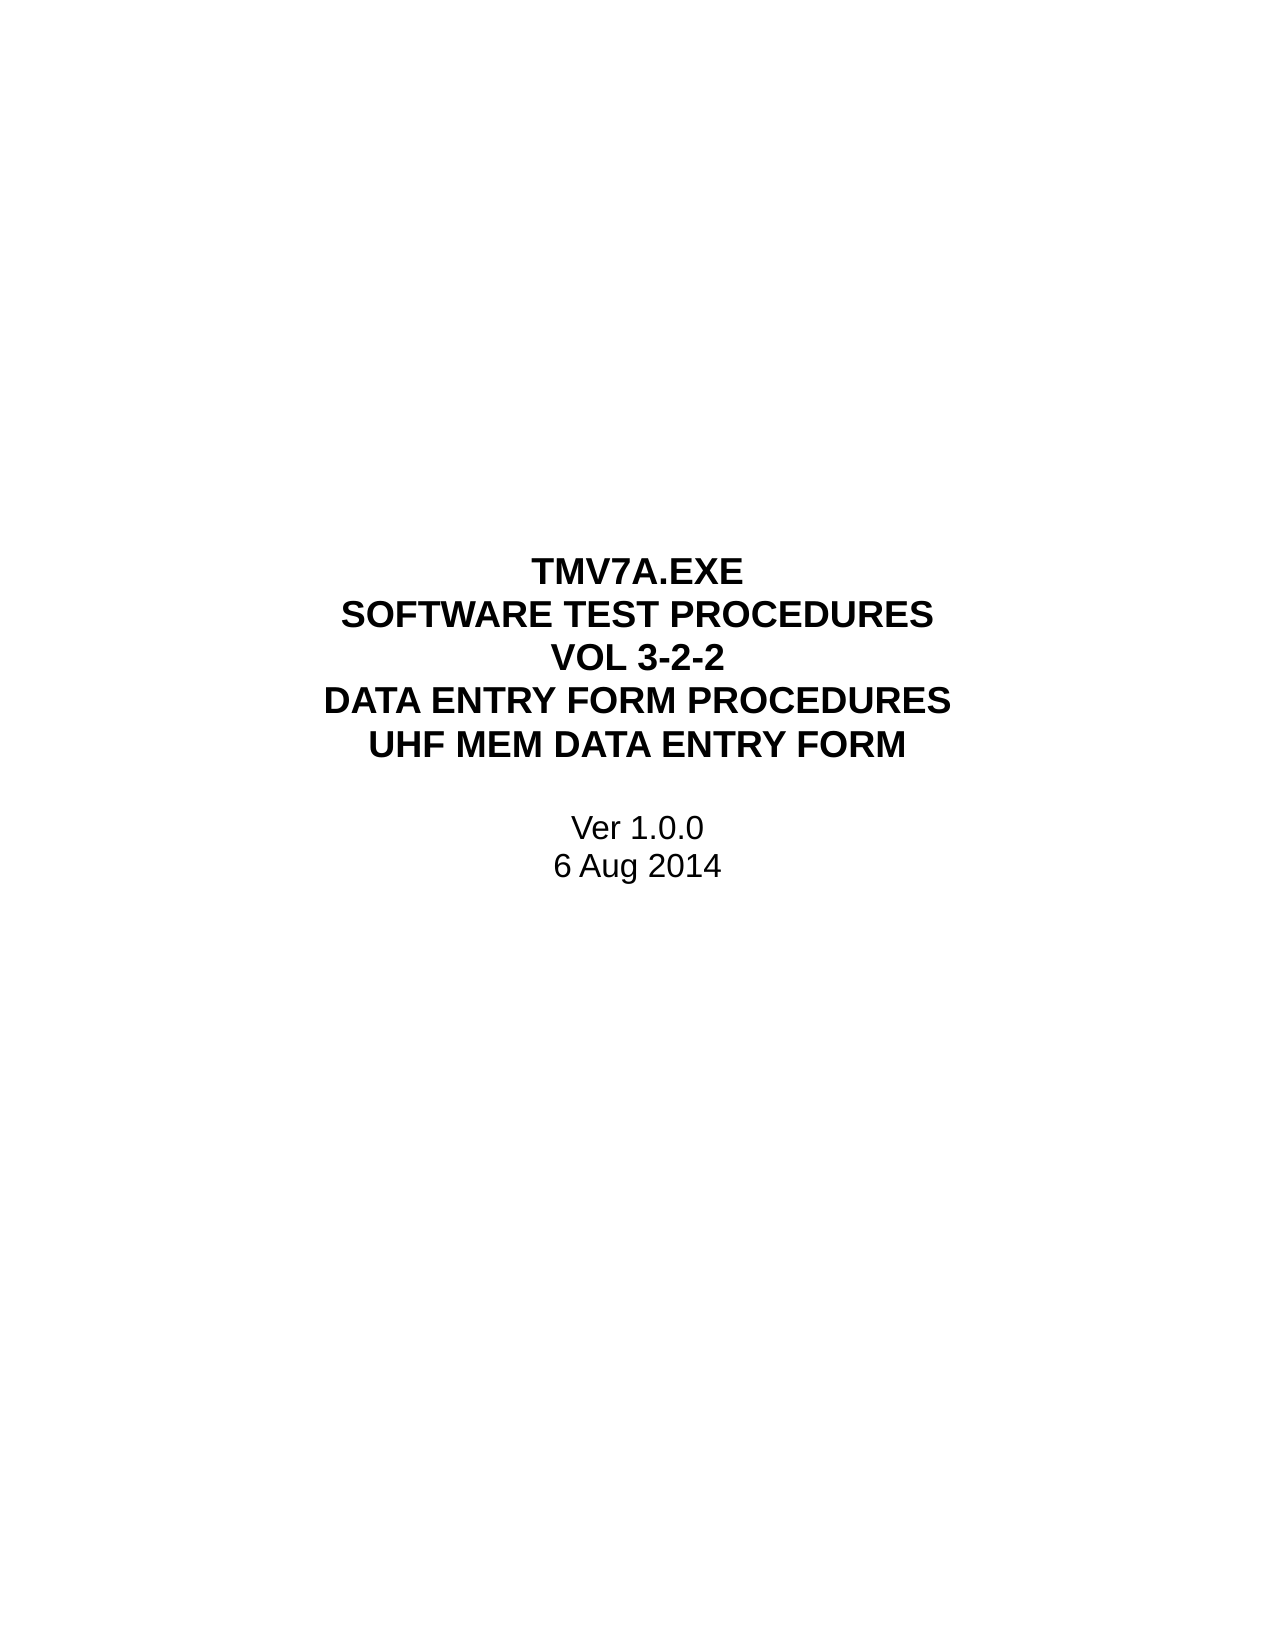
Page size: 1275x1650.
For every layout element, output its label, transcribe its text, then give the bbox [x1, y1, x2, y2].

text UHF MEM DATA ENTRY FORM [118, 722, 1157, 765]
text SOFTWARE TEST PROCEDURES [118, 592, 1157, 636]
text DATA ENTRY FORM PROCEDURES [118, 679, 1157, 722]
text Ver 1.0.0 [118, 808, 1157, 847]
text VOL 3-2-2 [118, 636, 1157, 679]
text 6 Aug 2014 [118, 847, 1157, 885]
text TMV7A.EXE [118, 549, 1157, 592]
